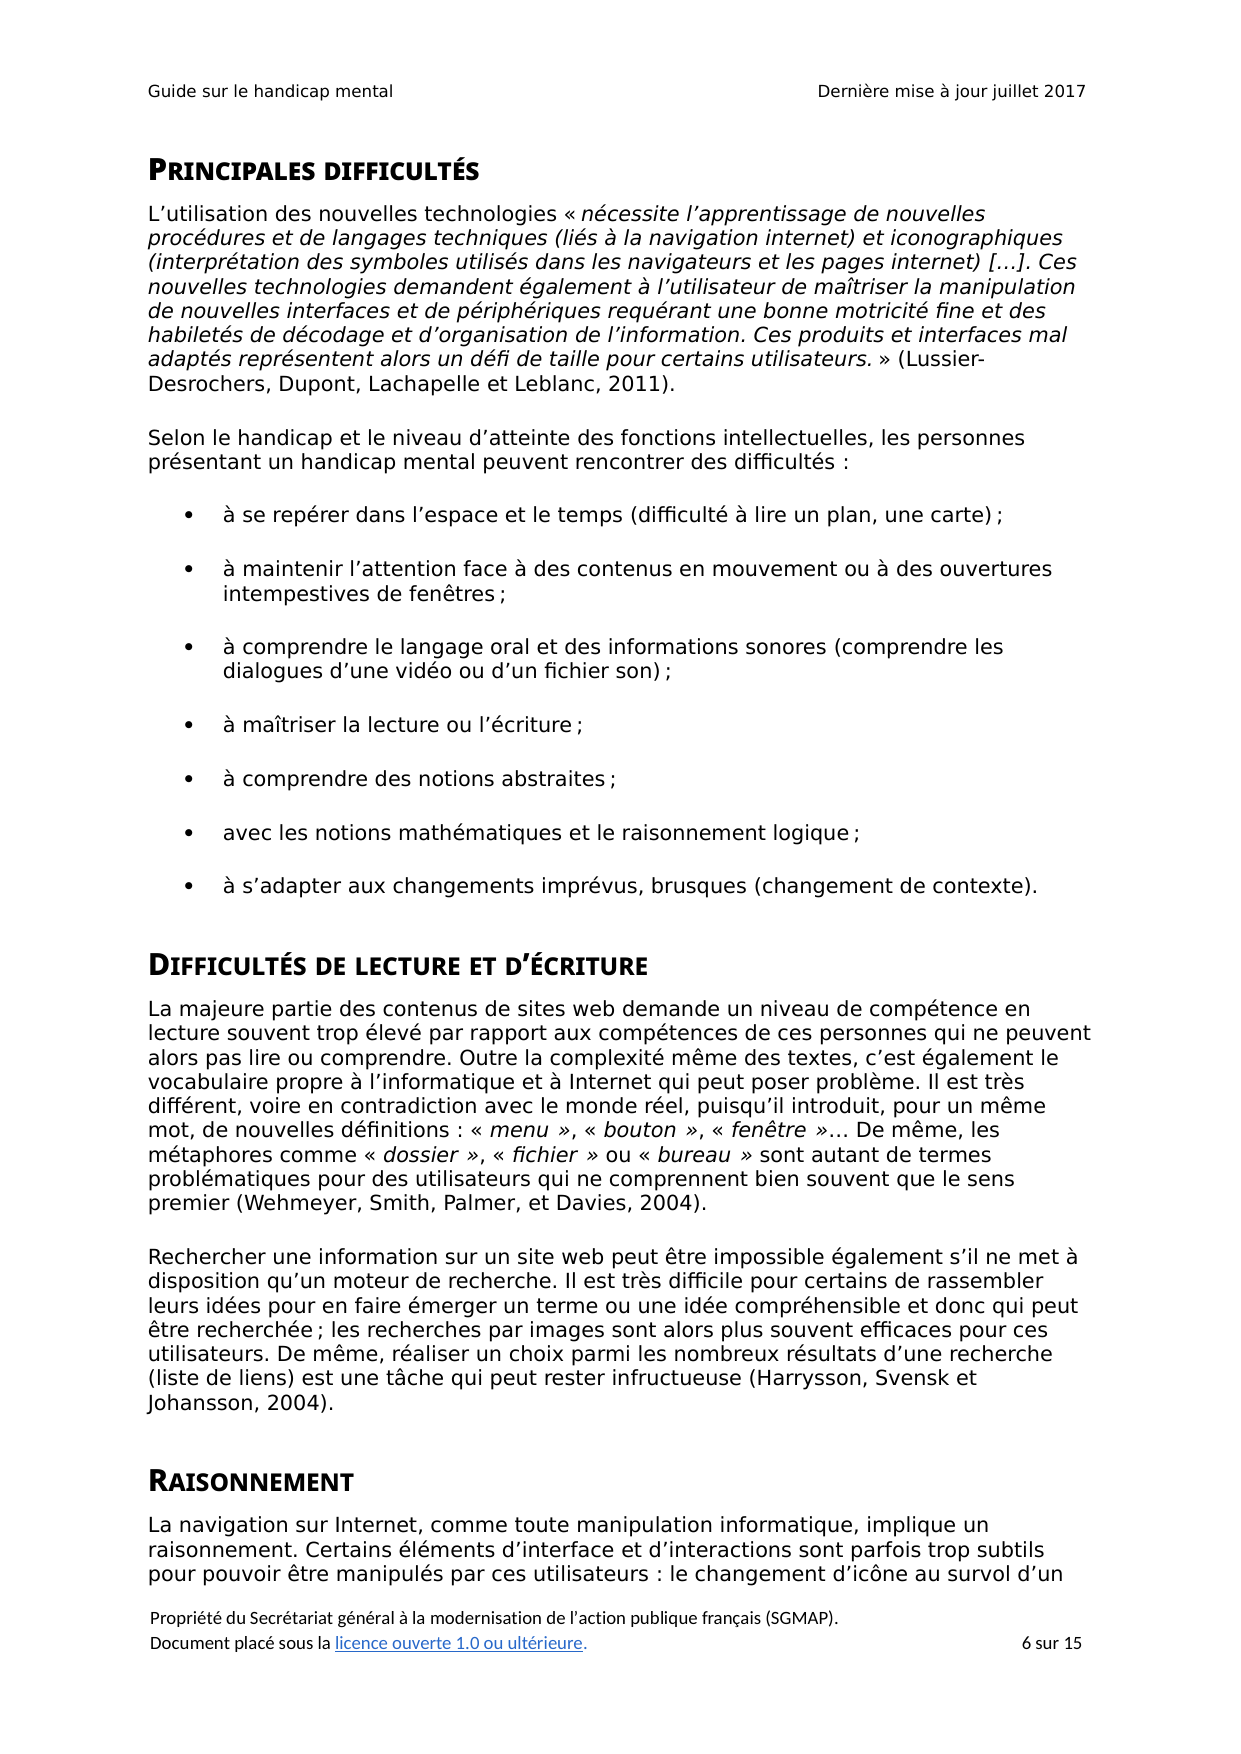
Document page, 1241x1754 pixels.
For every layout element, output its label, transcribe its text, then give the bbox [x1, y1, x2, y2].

list avec les notions mathématiques et le raisonnement logique ; [185, 821, 1093, 845]
list à maîtriser la lecture ou l’écriture ; [185, 713, 1093, 738]
text L’utilisation des nouvelles technologies « nécessite l’apprentissage de nouvelles procédures et de langages techniques (liés à la navigation internet) et iconographiques (interprétation des symboles utilisés dans les navigateurs et les pages internet) […]. Ces nouvelles technologies demandent également à l’utilisateur de maîtriser la manipulation de nouvelles interfaces et de périphériques requérant une bonne motricité fine et des habiletés de décodage et d’organisation de l’information. Ces produits et interfaces mal adaptés représentent alors un défi de taille pour certains utilisateurs. » (Lussier-Desrochers, Dupont, Lachapelle et Leblanc, 2011). [148, 202, 1093, 396]
subtitle Principales difficultés [148, 148, 1093, 189]
subtitle Raisonnement [148, 1459, 1093, 1501]
list La navigation sur Internet, comme toute manipulation informatique, implique un raisonnement. Certains éléments d’interface et d’interactions sont parfois trop subtils pour pouvoir être manipulés par ces utilisateurs : le changement d’icône au survol d’un [148, 1513, 1093, 1586]
list La majeure partie des contenus de sites web demande un niveau de compétence en lecture souvent trop élevé par rapport aux compétences de ces personnes qui ne peuvent alors pas lire ou comprendre. Outre la complexité même des textes, c’est également le vocabulaire propre à l’informatique et à Internet qui peut poser problème. Il est très différent, voire en contradiction avec le monde réel, puisqu’il introduit, pour un même mot, de nouvelles définitions : « menu », « bouton », « fenêtre »… De même, les métaphores comme « dossier », « fichier » ou « bureau » sont autant de termes problématiques pour des utilisateurs qui ne comprennent bien souvent que le sens premier (Wehmeyer, Smith, Palmer, et Davies, 2004). [148, 997, 1093, 1216]
list à se repérer dans l’espace et le temps (difficulté à lire un plan, une carte) ; [185, 503, 1093, 528]
list à s’adapter aux changements imprévus, brusques (changement de contexte). [185, 874, 1093, 899]
list à comprendre des notions abstraites ; [185, 767, 1093, 791]
subtitle Difficultés de lecture et d’écriture [148, 943, 1093, 985]
list Rechercher une information sur un site web peut être impossible également s’il ne met à disposition qu’un moteur de recherche. Il est très difficile pour certains de rassembler leurs idées pour en faire émerger un terme ou une idée compréhensible et donc qui peut être recherchée ; les recherches par images sont alors plus souvent efficaces pour ces utilisateurs. De même, réaliser un choix parmi les nombreux résultats d’une recherche (liste de liens) est une tâche qui peut rester infructueuse (Harrysson, Svensk et Johansson, 2004). [148, 1245, 1093, 1415]
list à maintenir l’attention face à des contenus en mouvement ou à des ouvertures intempestives de fenêtres ; [185, 557, 1093, 606]
text Selon le handicap et le niveau d’atteinte des fonctions intellectuelles, les personnes présentant un handicap mental peuvent rencontrer des difficultés : [148, 426, 1093, 474]
list à comprendre le langage oral et des informations sonores (comprendre les dialogues d’une vidéo ou d’un fichier son) ; [185, 635, 1093, 684]
